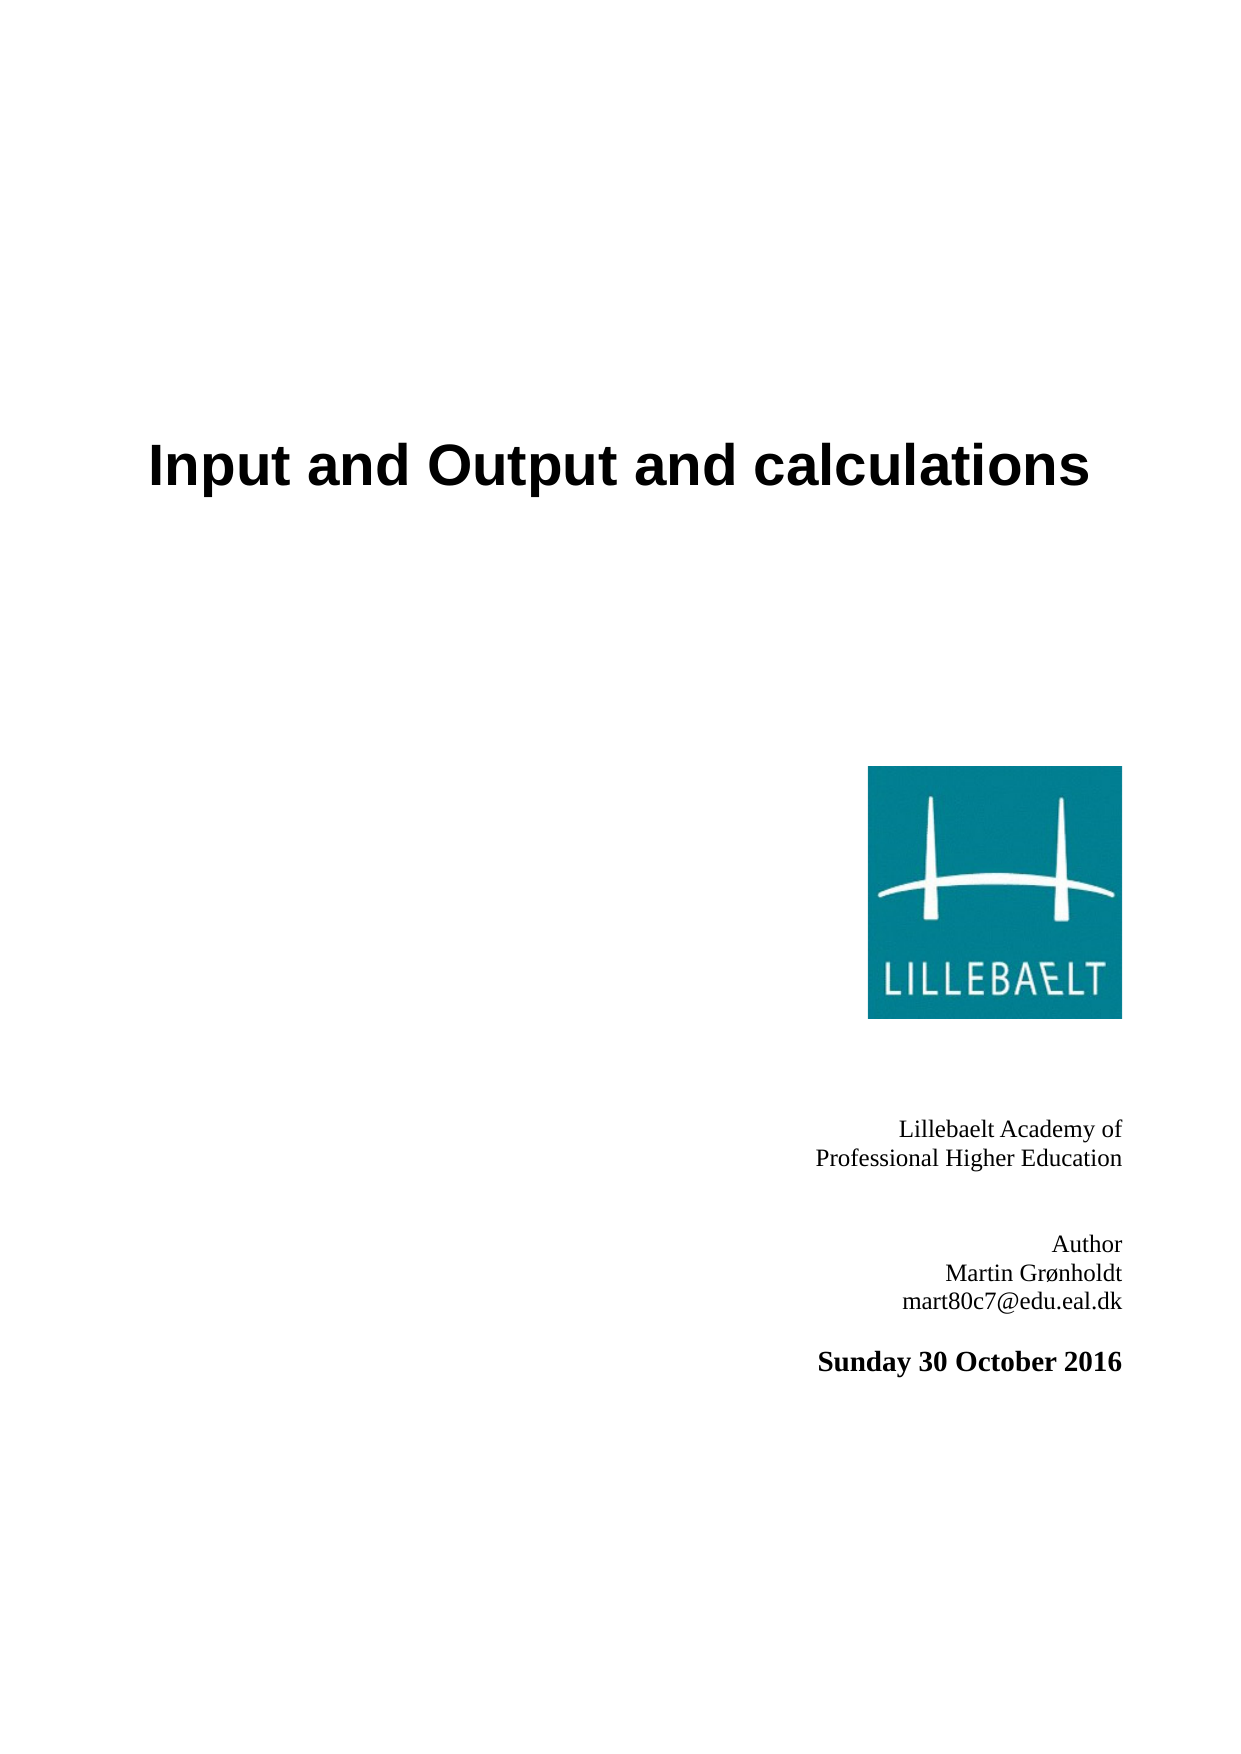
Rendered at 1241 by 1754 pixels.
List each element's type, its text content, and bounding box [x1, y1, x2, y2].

picture [867, 766, 1123, 1019]
text Author [118, 1229, 1122, 1258]
text Professional Higher Education [118, 1143, 1122, 1171]
text Martin Grønholdt [118, 1258, 1122, 1286]
text Lillebaelt Academy of [118, 1114, 1122, 1143]
text mart80c7@edu.eal.dk [118, 1286, 1122, 1315]
title Input and Output and calculations [118, 431, 1122, 498]
text Sunday 30 October 2016 [118, 1344, 1122, 1377]
